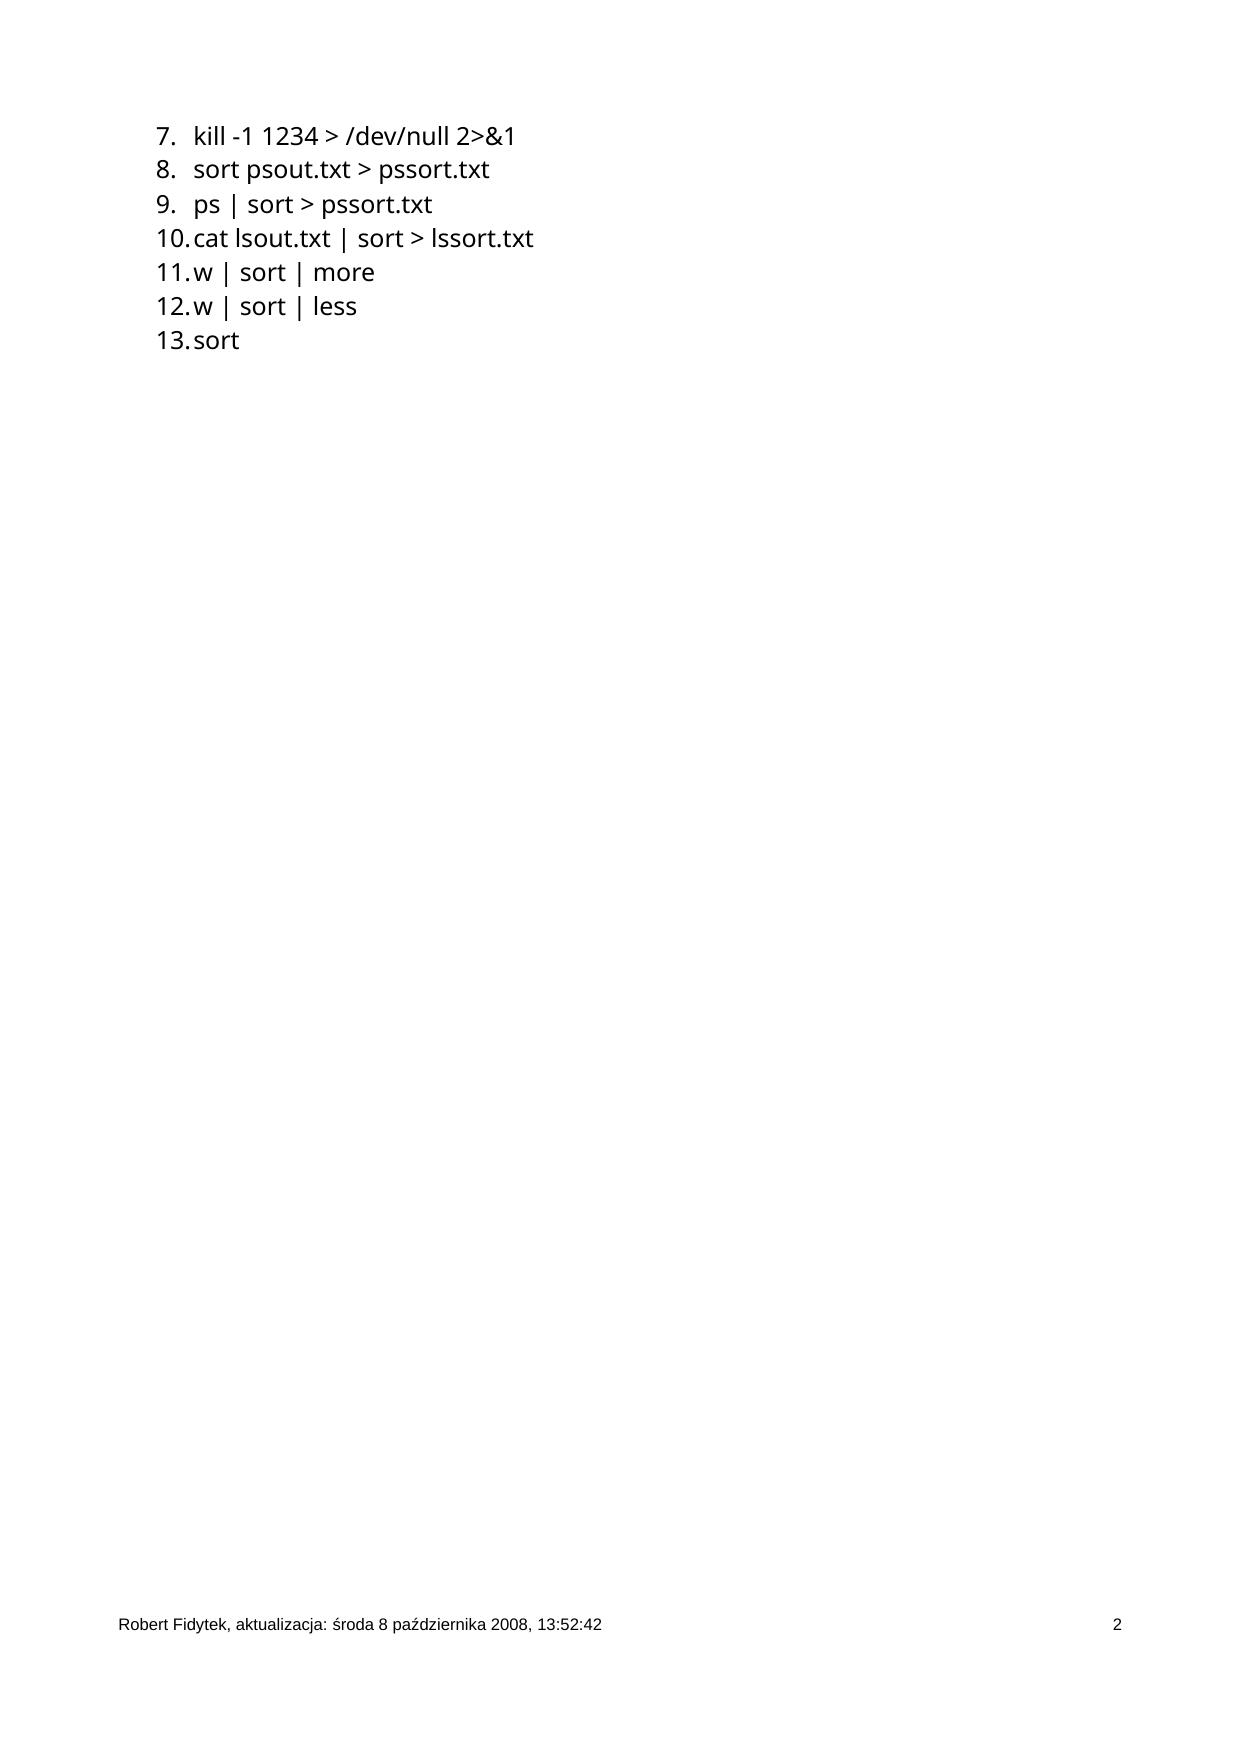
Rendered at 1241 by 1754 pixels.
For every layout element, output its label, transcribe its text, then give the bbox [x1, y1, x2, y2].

list cat lsout.txt | sort > lssort.txt [156, 220, 1122, 254]
list sort [156, 322, 1122, 357]
list w | sort | less [156, 288, 1122, 322]
list w | sort | more [156, 254, 1122, 288]
list kill -1 1234 > /dev/null 2>&1 [156, 118, 1122, 152]
list sort psout.txt > pssort.txt [156, 152, 1122, 186]
list ps | sort > pssort.txt [156, 186, 1122, 220]
